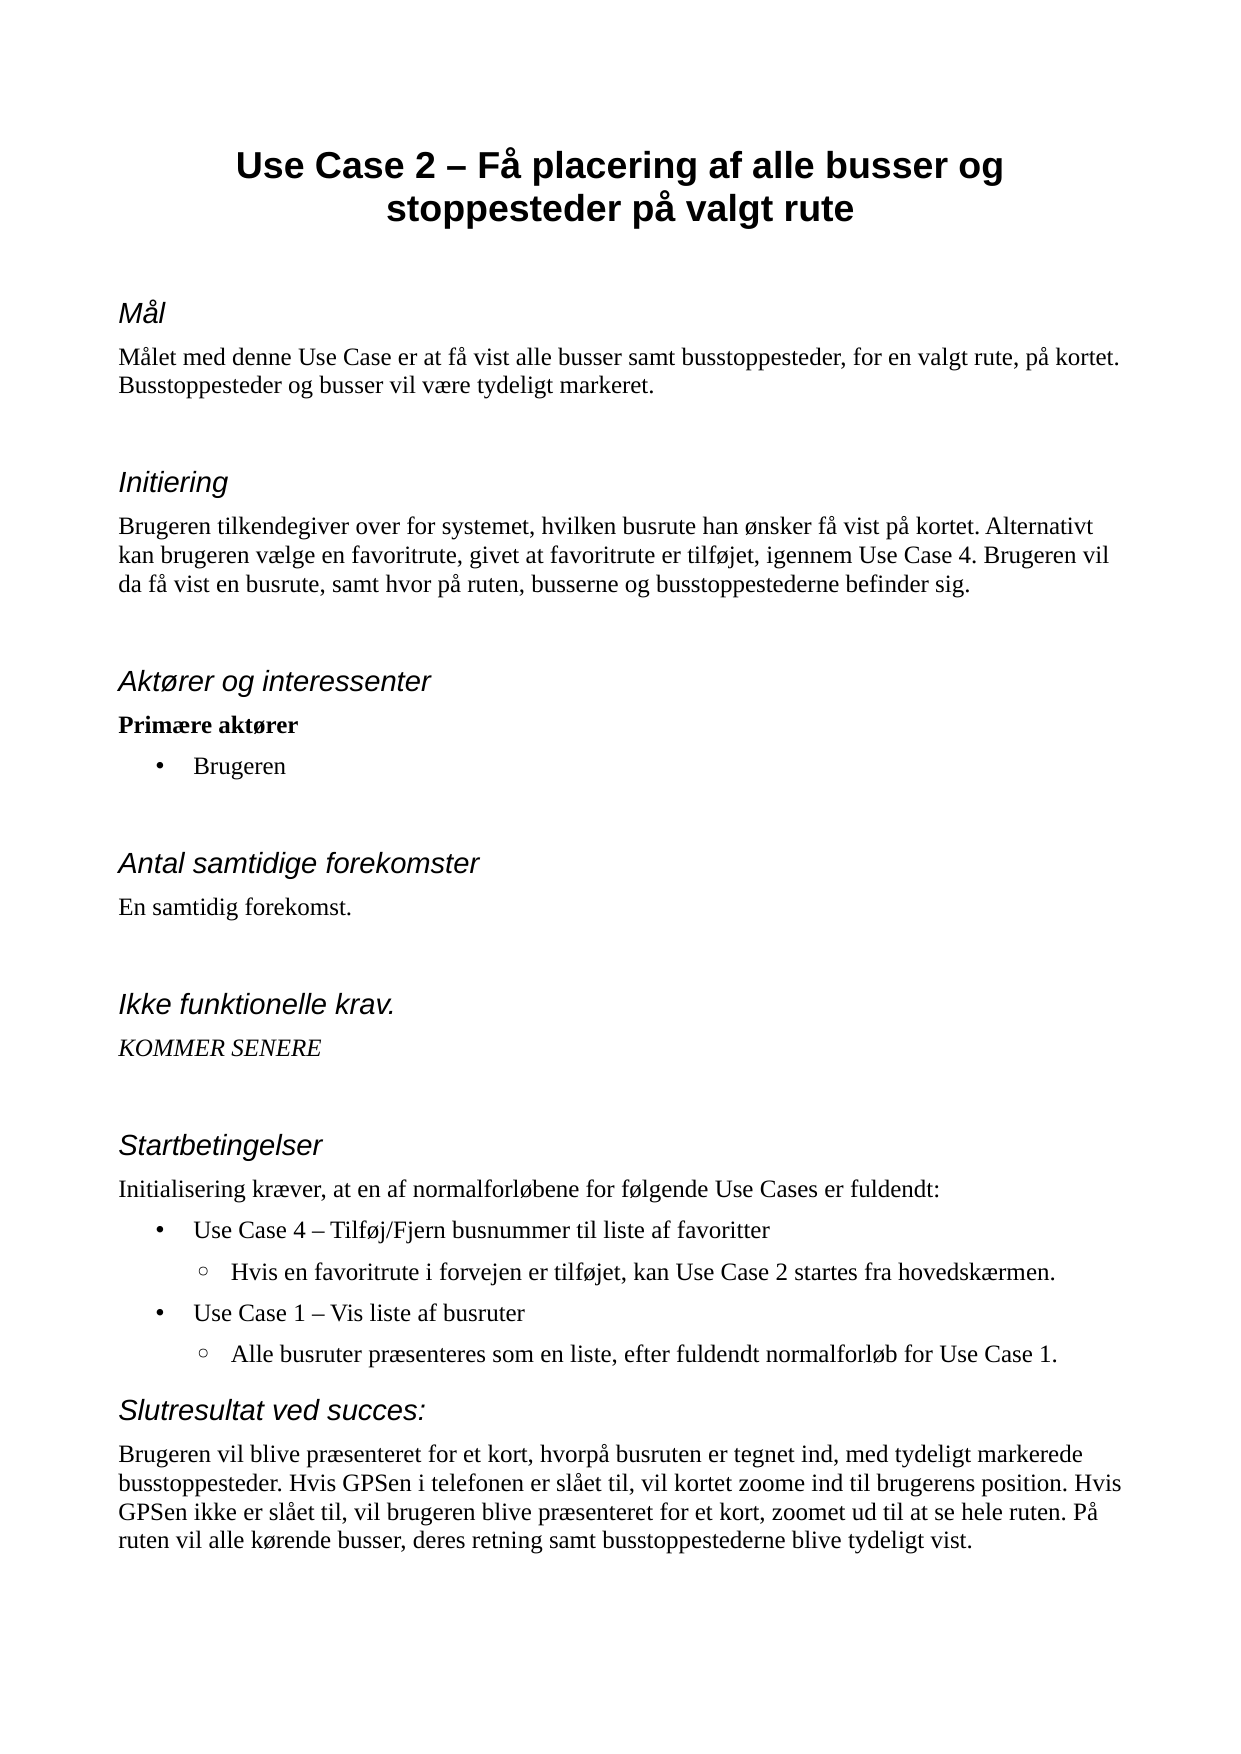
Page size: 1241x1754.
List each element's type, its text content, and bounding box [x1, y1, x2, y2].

text Initialisering kræver, at en af normalforløbene for følgende Use Cases er fuldendt: [118, 1174, 1122, 1203]
subtitle Slutresultat ved succes: [118, 1393, 1122, 1427]
list Use Case 1 – Vis liste af busruter [156, 1298, 1122, 1327]
list Alle busruter præsenteres som en liste, efter fuldendt normalforløb for Use Case 1. [193, 1339, 1122, 1368]
list Brugeren [156, 751, 1122, 780]
title Use Case 2 – Få placering af alle busser og stoppesteder på valgt rute [118, 143, 1122, 229]
subtitle Initiering [118, 465, 1122, 499]
text Primære aktører [118, 710, 1122, 739]
list Hvis en favoritrute i forvejen er tilføjet, kan Use Case 2 startes fra hovedskærmen. [193, 1257, 1122, 1286]
text Brugeren vil blive præsenteret for et kort, hvorpå busruten er tegnet ind, med tydeligt markerede busstoppesteder. Hvis GPSen i telefonen er slået til, vil kortet zoome ind til brugerens position. Hvis GPSen ikke er slået til, vil brugeren blive præsenteret for et kort, zoomet ud til at se hele ruten. På ruten vil alle kørende busser, deres retning samt busstoppestederne blive tydeligt vist. [118, 1439, 1122, 1554]
subtitle Aktører og interessenter [118, 664, 1122, 697]
text Brugeren tilkendegiver over for systemet, hvilken busrute han ønsker få vist på kortet. Alternativt kan brugeren vælge en favoritrute, givet at favoritrute er tilføjet, igennem Use Case 4. Brugeren vil da få vist en busrute, samt hvor på ruten, busserne og busstoppestederne befinder sig. [118, 511, 1122, 598]
list Use Case 4 – Tilføj/Fjern busnummer til liste af favoritter [156, 1216, 1122, 1244]
text KOMMER SENERE [118, 1033, 1122, 1062]
subtitle Startbetingelser [118, 1128, 1122, 1162]
text Målet med denne Use Case er at få vist alle busser samt busstoppesteder, for en valgt rute, på kortet. Busstoppesteder og busser vil være tydeligt markeret. [118, 342, 1122, 399]
text En samtidig forekomst. [118, 892, 1122, 921]
subtitle Mål [118, 296, 1122, 329]
subtitle Ikke funktionelle krav. [118, 987, 1122, 1021]
subtitle Antal samtidige forekomster [118, 846, 1122, 880]
